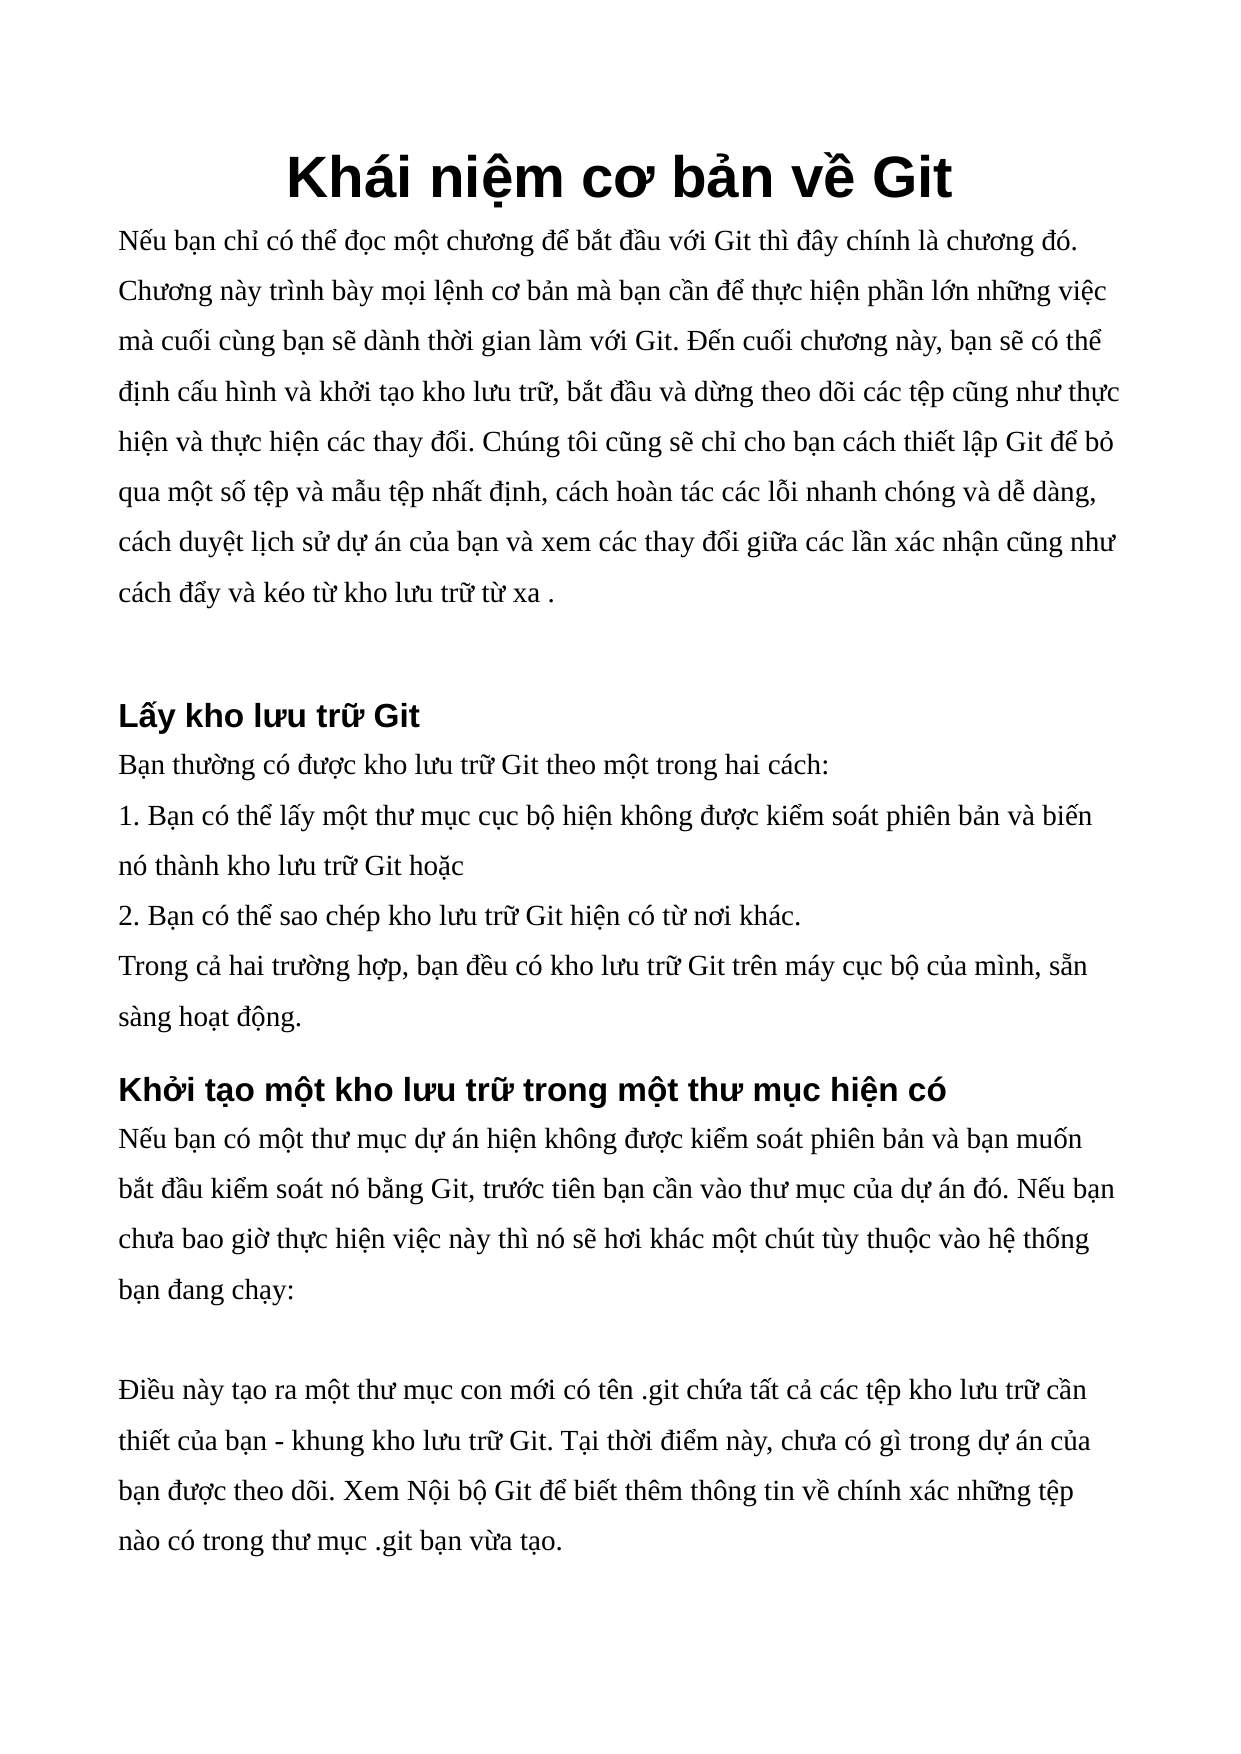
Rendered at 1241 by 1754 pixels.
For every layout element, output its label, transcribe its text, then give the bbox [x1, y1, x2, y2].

text Bạn thường có được kho lưu trữ Git theo một trong hai cách: [118, 747, 1122, 781]
text 1. Bạn có thể lấy một thư mục cục bộ hiện không được kiểm soát phiên bản và biến nó thành kho lưu trữ Git hoặc [118, 798, 1122, 881]
text Trong cả hai trường hợp, bạn đều có kho lưu trữ Git trên máy cục bộ của mình, sẵn sàng hoạt động. [118, 948, 1122, 1032]
subtitle Khởi tạo một kho lưu trữ trong một thư mục hiện có [118, 1070, 1122, 1108]
subtitle Lấy kho lưu trữ Git [118, 696, 1122, 735]
text 2. Bạn có thể sao chép kho lưu trữ Git hiện có từ nơi khác. [118, 898, 1122, 932]
title Khái niệm cơ bản về Git [118, 143, 1122, 210]
text Nếu bạn có một thư mục dự án hiện không được kiểm soát phiên bản và bạn muốn bắt đầu kiểm soát nó bằng Git, trước tiên bạn cần vào thư mục của dự án đó. Nếu bạn chưa bao giờ thực hiện việc này thì nó sẽ hơi khác một chút tùy thuộc vào hệ thống bạn đang chạy: [118, 1121, 1122, 1305]
text Nếu bạn chỉ có thể đọc một chương để bắt đầu với Git thì đây chính là chương đó. Chương này trình bày mọi lệnh cơ bản mà bạn cần để thực hiện phần lớn những việc mà cuối cùng bạn sẽ dành thời gian làm với Git. Đến cuối chương này, bạn sẽ có thể định cấu hình và khởi tạo kho lưu trữ, bắt đầu và dừng theo dõi các tệp cũng như thực hiện và thực hiện các thay đổi. Chúng tôi cũng sẽ chỉ cho bạn cách thiết lập Git để bỏ qua một số tệp và mẫu tệp nhất định, cách hoàn tác các lỗi nhanh chóng và dễ dàng, cách duyệt lịch sử dự án của bạn và xem các thay đổi giữa các lần xác nhận cũng như cách đẩy và kéo từ kho lưu trữ từ xa . [118, 223, 1122, 608]
text Điều này tạo ra một thư mục con mới có tên .git chứa tất cả các tệp kho lưu trữ cần thiết của bạn - khung kho lưu trữ Git. Tại thời điểm này, chưa có gì trong dự án của bạn được theo dõi. Xem Nội bộ Git để biết thêm thông tin về chính xác những tệp nào có trong thư mục .git bạn vừa tạo. [118, 1372, 1122, 1557]
